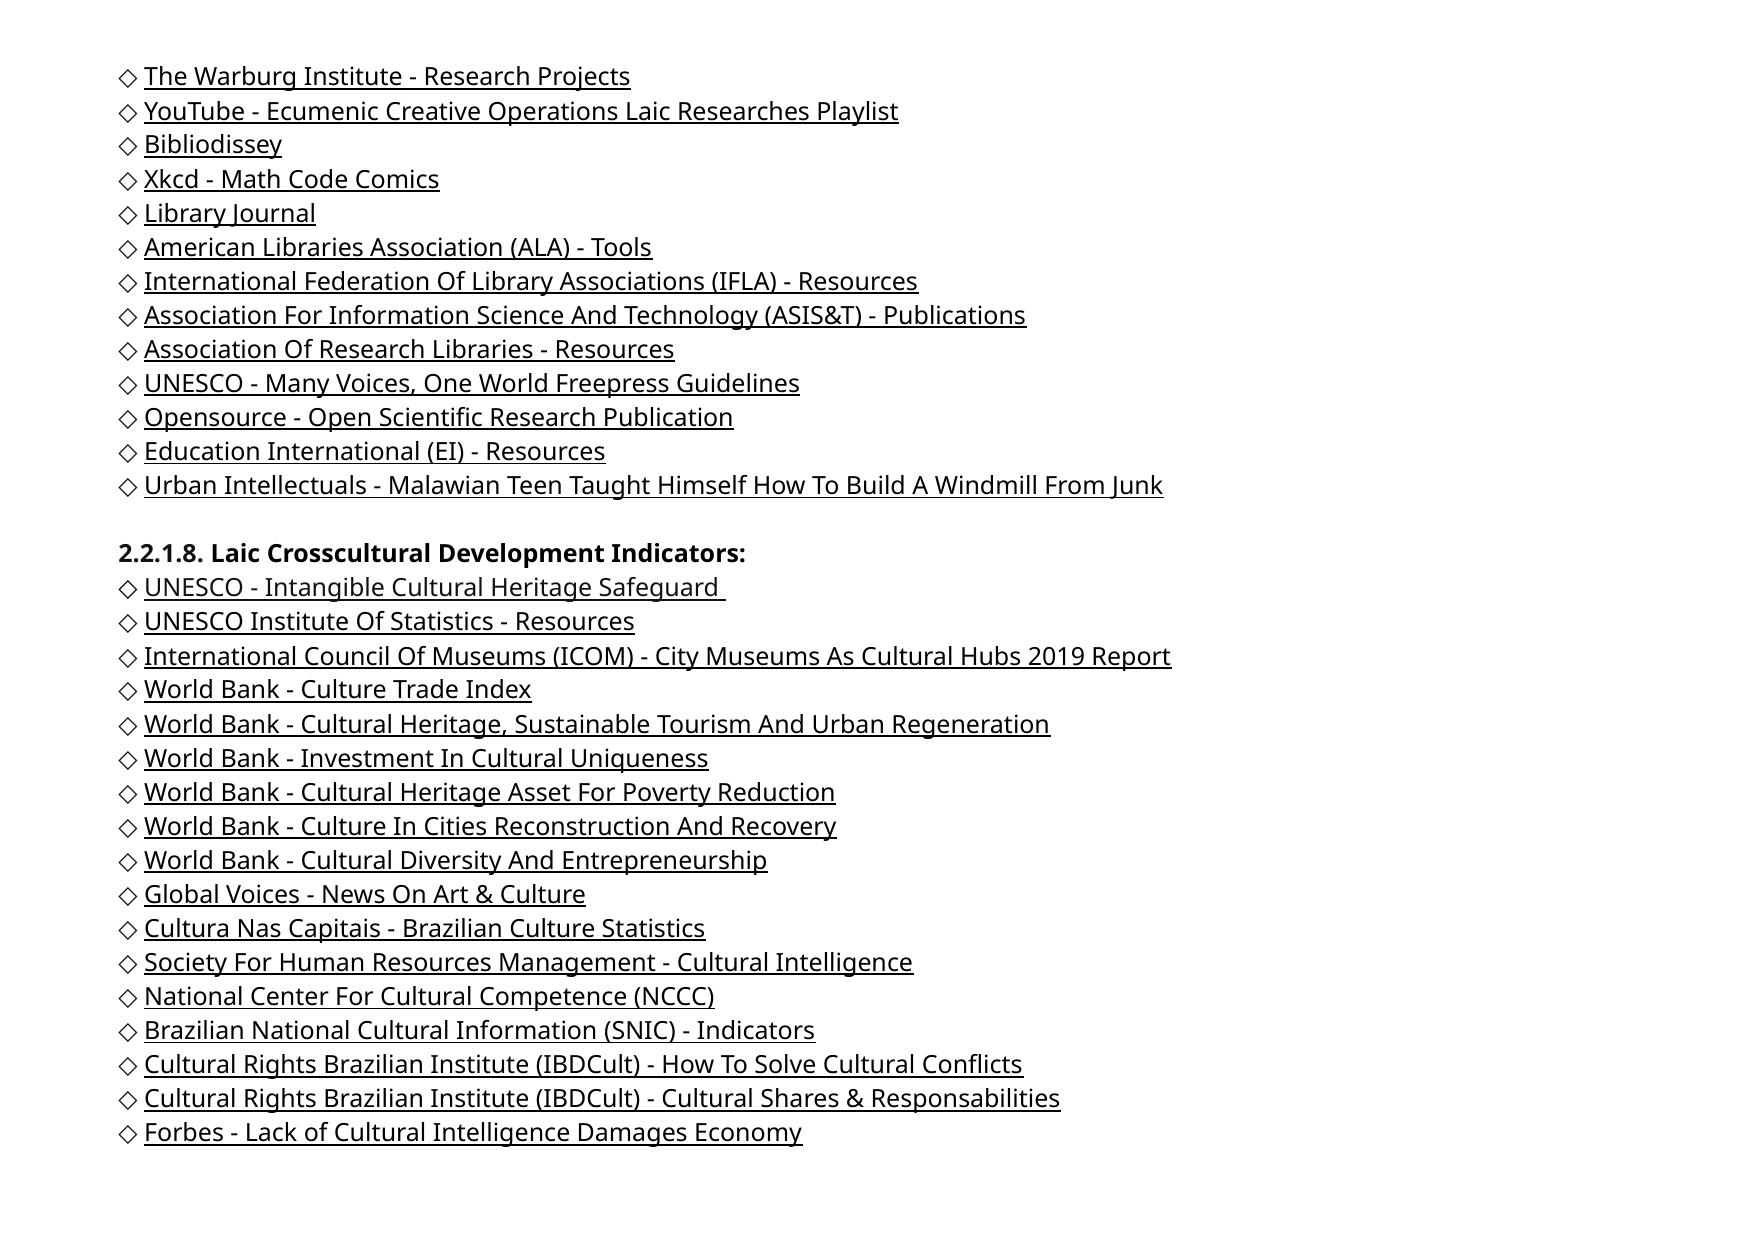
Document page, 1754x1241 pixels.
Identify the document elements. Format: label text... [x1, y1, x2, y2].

text ◇ International Federation Of Library Associations (IFLA) - Resources [118, 263, 1695, 297]
text ◇ YouTube - Ecumenic Creative Operations Laic Researches Playlist [118, 93, 1695, 127]
text ◇ UNESCO Institute Of Statistics - Resources [118, 604, 1695, 638]
text ◇ Cultura Nas Capitais - Brazilian Culture Statistics [118, 911, 1695, 945]
text ◇ Brazilian National Cultural Information (SNIC) - Indicators [118, 1013, 1695, 1047]
text ◇ World Bank - Cultural Heritage, Sustainable Tourism And Urban Regeneration [118, 706, 1695, 740]
text ◇ International Council Of Museums (ICOM) - City Museums As Cultural Hubs 2019 Report [118, 638, 1695, 672]
text ◇ World Bank - Culture Trade Index [118, 672, 1695, 706]
text ◇ Association For Information Science And Technology (ASIS&T) - Publications [118, 297, 1695, 332]
text ◇ UNESCO - Intangible Cultural Heritage Safeguard [118, 570, 1695, 604]
text ◇ World Bank - Cultural Heritage Asset For Poverty Reduction [118, 774, 1695, 808]
text ◇ UNESCO - Many Voices, One World Freepress Guidelines [118, 366, 1695, 400]
text ◇ Xkcd - Math Code Comics [118, 161, 1695, 195]
text ◇ The Warburg Institute - Research Projects [118, 59, 1695, 93]
text ◇ World Bank - Cultural Diversity And Entrepreneurship [118, 842, 1695, 877]
text 2.2.1.8. Laic Crosscultural Development Indicators: [118, 536, 1695, 570]
text ◇ Cultural Rights Brazilian Institute (IBDCult) - Cultural Shares & Responsabilities [118, 1081, 1695, 1115]
text ◇ American Libraries Association (ALA) - Tools [118, 229, 1695, 263]
text ◇ World Bank - Investment In Cultural Uniqueness [118, 740, 1695, 774]
text ◇ Forbes - Lack of Cultural Intelligence Damages Economy [118, 1115, 1695, 1149]
text ◇ Urban Intellectuals - Malawian Teen Taught Himself How To Build A Windmill From Junk [118, 468, 1695, 502]
text ◇ Society For Human Resources Management - Cultural Intelligence [118, 945, 1695, 979]
text ◇ Library Journal [118, 195, 1695, 229]
text ◇ World Bank - Culture In Cities Reconstruction And Recovery [118, 808, 1695, 842]
text ◇ Global Voices - News On Art & Culture [118, 877, 1695, 911]
text ◇ Cultural Rights Brazilian Institute (IBDCult) - How To Solve Cultural Conflicts [118, 1047, 1695, 1081]
text ◇ Education International (EI) - Resources [118, 434, 1695, 468]
text ◇ Opensource - Open Scientific Research Publication [118, 400, 1695, 434]
text ◇ Association Of Research Libraries - Resources [118, 332, 1695, 366]
text ◇ Bibliodissey [118, 127, 1695, 161]
text ◇ National Center For Cultural Competence (NCCC) [118, 979, 1695, 1013]
